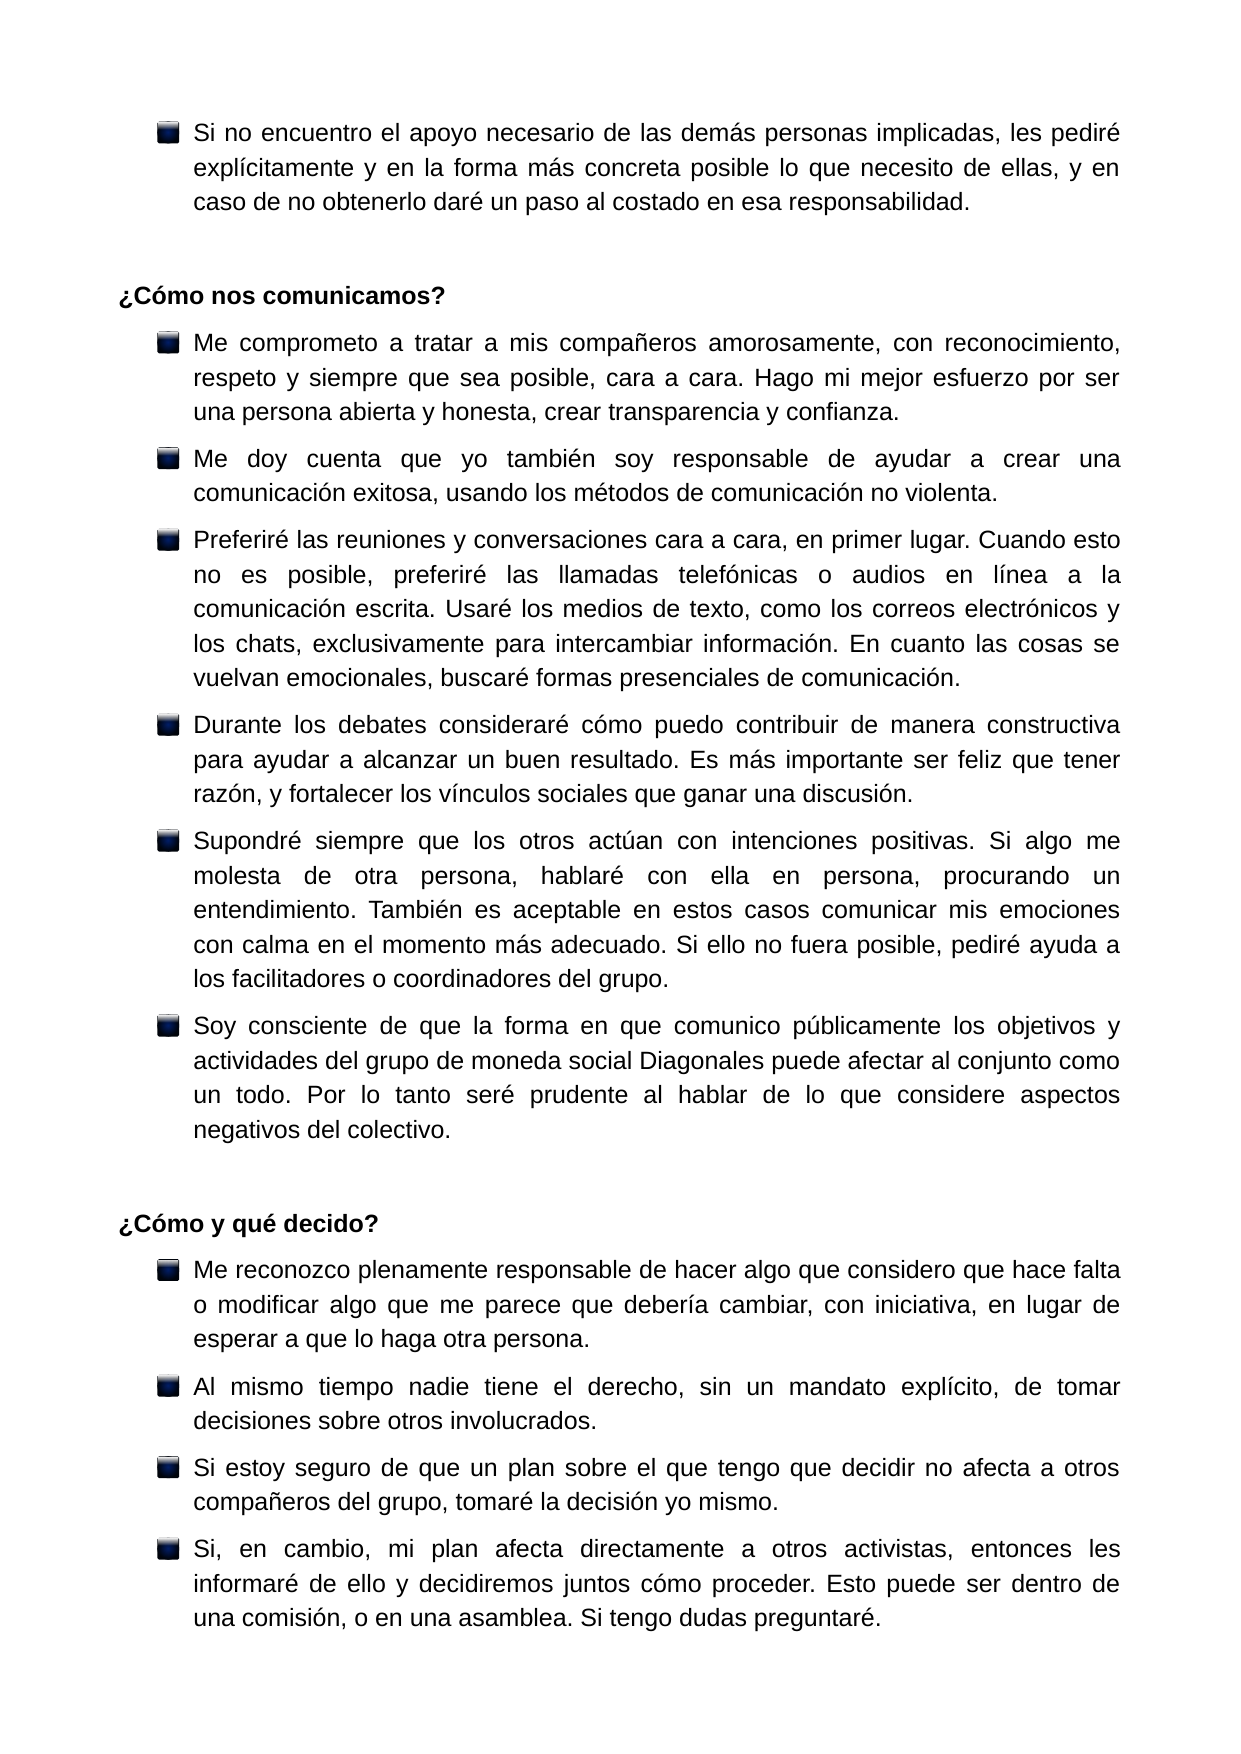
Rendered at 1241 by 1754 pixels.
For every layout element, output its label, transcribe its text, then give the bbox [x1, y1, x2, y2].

list Me reconozco plenamente responsable de hacer algo que considero que hace falta o modificar algo que me parece que debería cambiar, con iniciativa, en lugar de esperar a que lo haga otra persona. [156, 1256, 1122, 1353]
list Soy consciente de que la forma en que comunico públicamente los objetivos y actividades del grupo de moneda social Diagonales puede afectar al conjunto como un todo. Por lo tanto seré prudente al hablar de lo que considere aspectos negativos del colectivo. [156, 1011, 1122, 1143]
text ¿Cómo y qué decido? [118, 1208, 1122, 1237]
list Me comprometo a tratar a mis compañeros amorosamente, con reconocimiento, respeto y siempre que sea posible, cara a cara. Hago mi mejor esfuerzo por ser una persona abierta y honesta, crear transparencia y confianza. [156, 328, 1122, 426]
text ¿Cómo nos comunicamos? [118, 281, 1122, 310]
list Preferiré las reuniones y conversaciones cara a cara, en primer lugar. Cuando esto no es posible, preferiré las llamadas telefónicas o audios en línea a la comunicación escrita. Usaré los medios de texto, como los correos electrónicos y los chats, exclusivamente para intercambiar información. En cuanto las cosas se vuelvan emocionales, buscaré formas presenciales de comunicación. [156, 525, 1122, 692]
list Si, en cambio, mi plan afecta directamente a otros activistas, entonces les informaré de ello y decidiremos juntos cómo proceder. Esto puede ser dentro de una comisión, o en una asamblea. Si tengo dudas preguntaré. [156, 1534, 1122, 1632]
list Supondré siempre que los otros actúan con intenciones positivas. Si algo me molesta de otra persona, hablaré con ella en persona, procurando un entendimiento. También es aceptable en estos casos comunicar mis emociones con calma en el momento más adecuado. Si ello no fuera posible, pediré ayuda a los facilitadores o coordinadores del grupo. [156, 826, 1122, 993]
list Si no encuentro el apoyo necesario de las demás personas implicadas, les pediré explícitamente y en la forma más concreta posible lo que necesito de ellas, y en caso de no obtenerlo daré un paso al costado en esa responsabilidad. [156, 118, 1122, 216]
list Me doy cuenta que yo también soy responsable de ayudar a crear una comunicación exitosa, usando los métodos de comunicación no violenta. [156, 444, 1122, 507]
list Al mismo tiempo nadie tiene el derecho, sin un mandato explícito, de tomar decisiones sobre otros involucrados. [156, 1371, 1122, 1435]
list Si estoy seguro de que un plan sobre el que tengo que decidir no afecta a otros compañeros del grupo, tomaré la decisión yo mismo. [156, 1453, 1122, 1516]
list Durante los debates consideraré cómo puedo contribuir de manera constructiva para ayudar a alcanzar un buen resultado. Es más importante ser feliz que tener razón, y fortalecer los vínculos sociales que ganar una discusión. [156, 710, 1122, 808]
